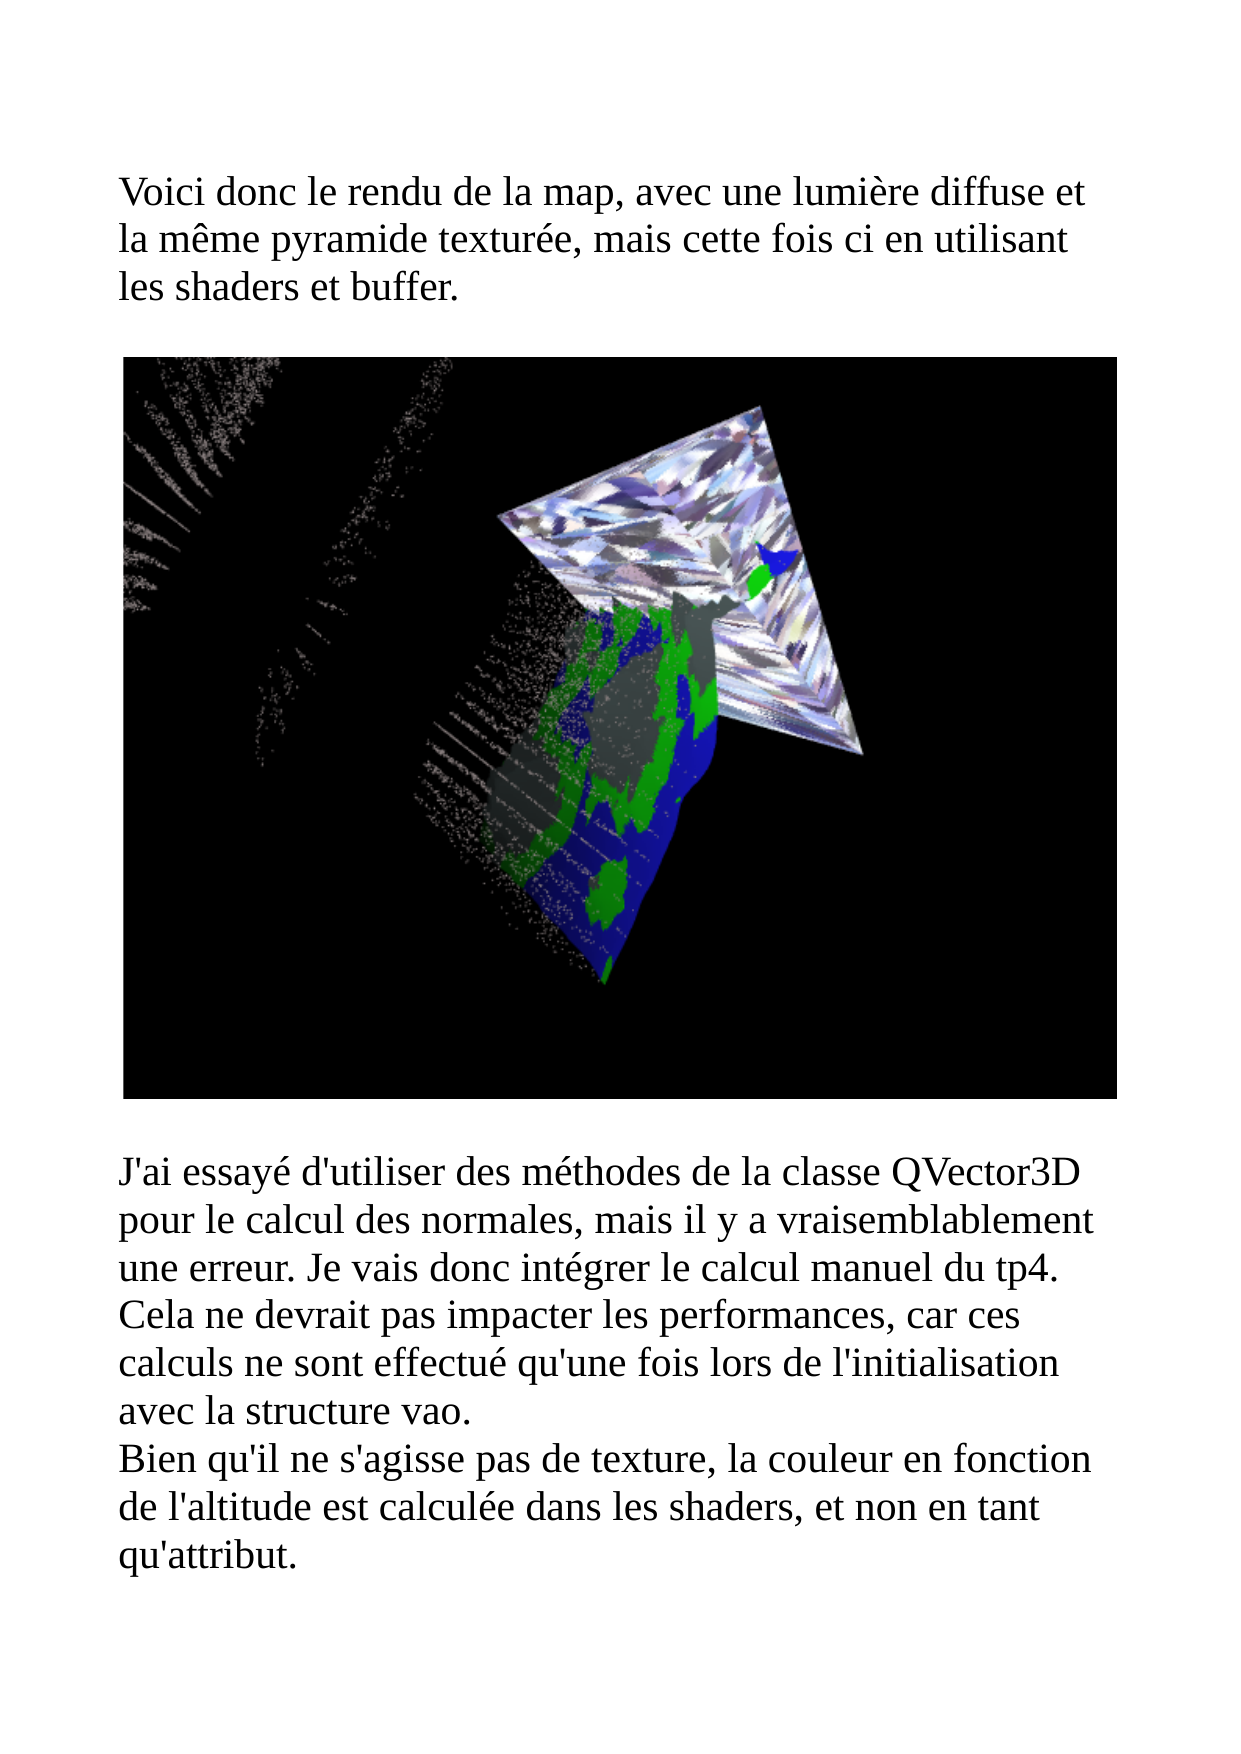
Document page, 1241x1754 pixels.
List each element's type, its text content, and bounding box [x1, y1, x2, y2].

text Bien qu'il ne s'agisse pas de texture, la couleur en fonction de l'altitude est calculée dans les shaders, et non en tant qu'attribut. [118, 1434, 1122, 1577]
picture [123, 357, 1117, 1099]
text Voici donc le rendu de la map, avec une lumière diffuse et la même pyramide texturée, mais cette fois ci en utilisant les shaders et buffer. [118, 166, 1122, 310]
text J'ai essayé d'utiliser des méthodes de la classe QVector3D pour le calcul des normales, mais il y a vraisemblablement une erreur. Je vais donc intégrer le calcul manuel du tp4. Cela ne devrait pas impacter les performances, car ces calculs ne sont effectué qu'une fois lors de l'initialisation avec la structure vao. [118, 1146, 1122, 1434]
